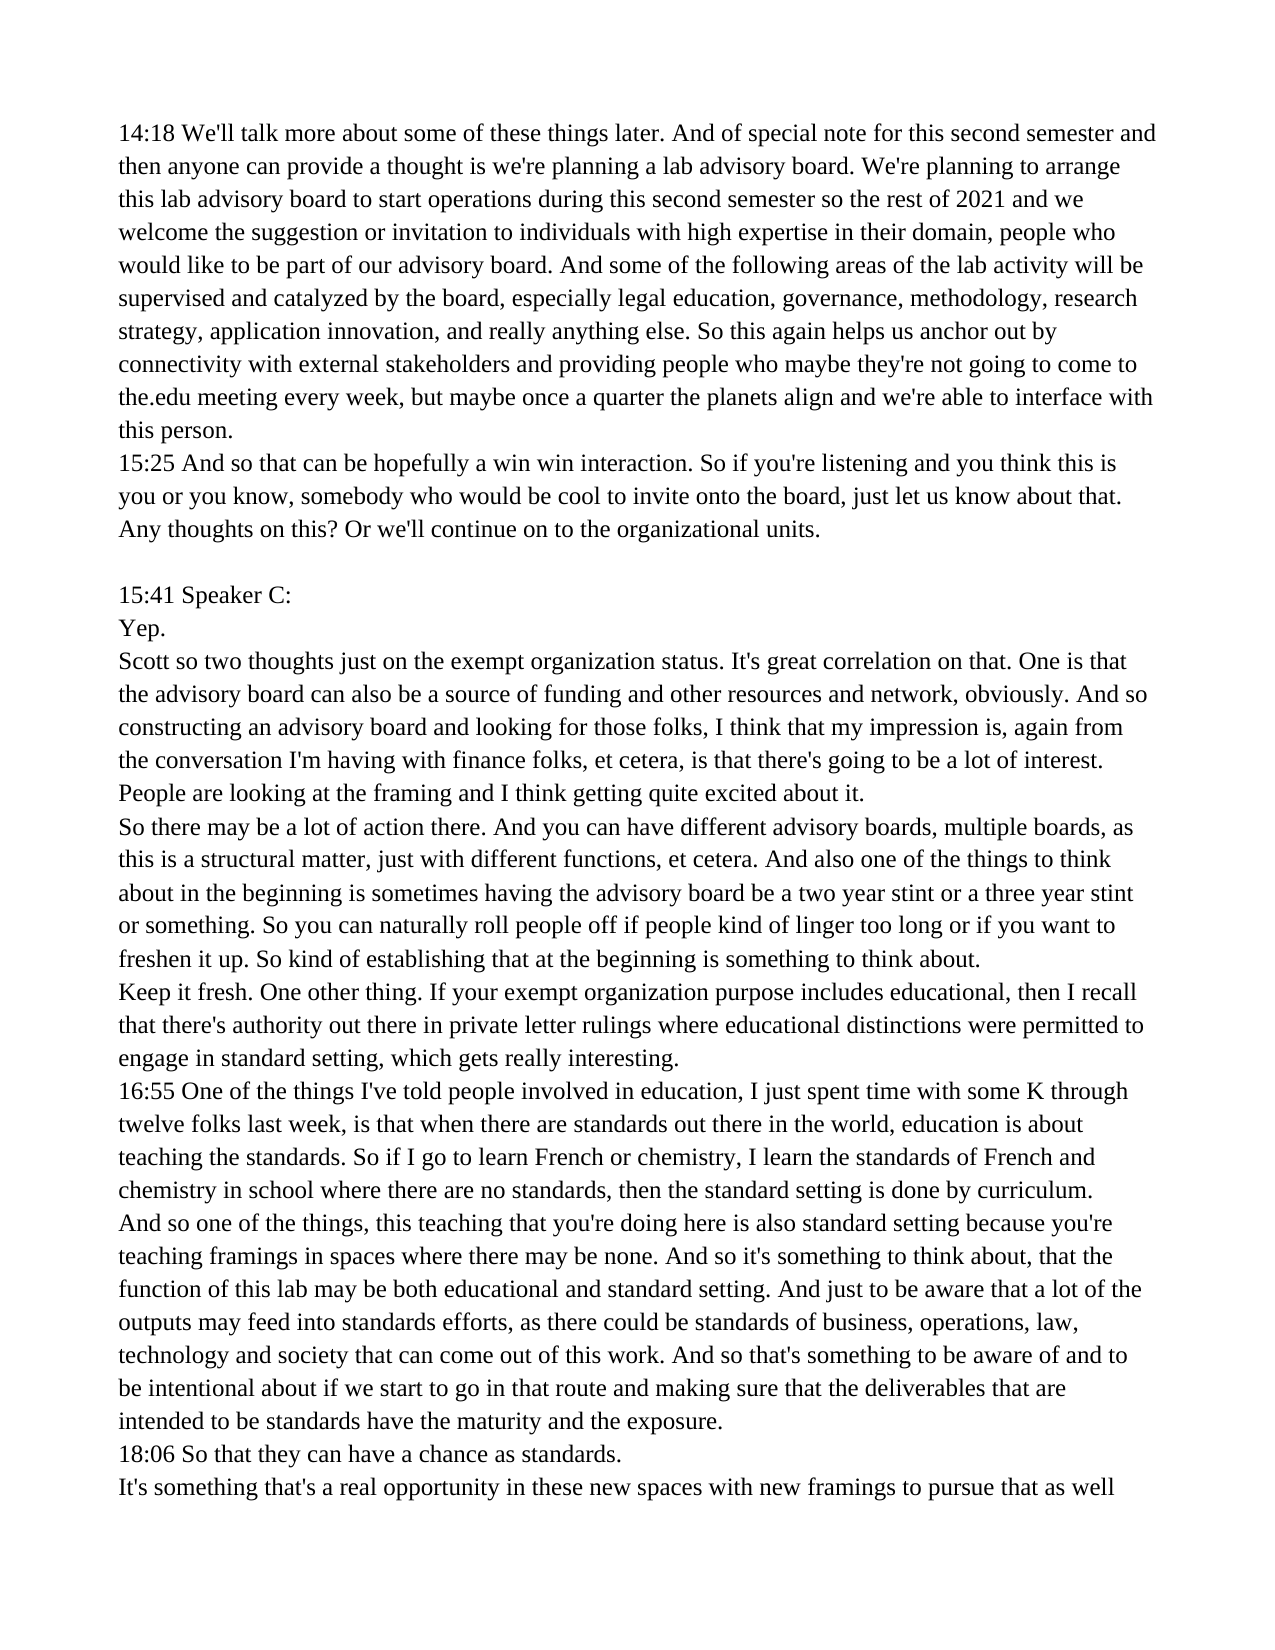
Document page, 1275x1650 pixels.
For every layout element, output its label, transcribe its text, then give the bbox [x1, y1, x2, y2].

text 14:18 We'll talk more about some of these things later. And of special note for this second semester and then anyone can provide a thought is we're planning a lab advisory board. We're planning to arrange this lab advisory board to start operations during this second semester so the rest of 2021 and we welcome the suggestion or invitation to individuals with high expertise in their domain, people who would like to be part of our advisory board. And some of the following areas of the lab activity will be supervised and catalyzed by the board, especially legal education, governance, methodology, research strategy, application innovation, and really anything else. So this again helps us anchor out by connectivity with external stakeholders and providing people who maybe they're not going to come to the.edu meeting every week, but maybe once a quarter the planets align and we're able to interface with this person. [118, 118, 1157, 444]
text And so one of the things, this teaching that you're doing here is also standard setting because you're teaching framings in spaces where there may be none. And so it's something to think about, that the function of this lab may be both educational and standard setting. And just to be aware that a lot of the outputs may feed into standards efforts, as there could be standards of business, operations, law, technology and society that can come out of this work. And so that's something to be aware of and to be intentional about if we start to go in that route and making sure that the deliverables that are intended to be standards have the maturity and the exposure. [118, 1208, 1157, 1435]
text Yep. [118, 613, 1157, 642]
text It's something that's a real opportunity in these new spaces with new framings to pursue that as well [118, 1472, 1157, 1501]
text 16:55 One of the things I've told people involved in education, I just spent time with some K through twelve folks last week, is that when there are standards out there in the world, education is about teaching the standards. So if I go to learn French or chemistry, I learn the standards of French and chemistry in school where there are no standards, then the standard setting is done by curriculum. [118, 1076, 1157, 1203]
text Keep it fresh. One other thing. If your exempt organization purpose includes educational, then I recall that there's authority out there in private letter rulings where educational distinctions were permitted to engage in standard setting, which gets really interesting. [118, 977, 1157, 1071]
text So there may be a lot of action there. And you can have different advisory boards, multiple boards, as this is a structural matter, just with different functions, et cetera. And also one of the things to think about in the beginning is sometimes having the advisory board be a two year stint or a three year stint or something. So you can naturally roll people off if people kind of linger too long or if you want to freshen it up. So kind of establishing that at the beginning is something to think about. [118, 812, 1157, 972]
text Scott so two thoughts just on the exempt organization status. It's great correlation on that. One is that the advisory board can also be a source of funding and other resources and network, obviously. And so constructing an advisory board and looking for those folks, I think that my impression is, again from the conversation I'm having with finance folks, et cetera, is that there's going to be a lot of interest. People are looking at the framing and I think getting quite excited about it. [118, 646, 1157, 807]
text 15:25 And so that can be hopefully a win win interaction. So if you're listening and you think this is you or you know, somebody who would be cool to invite onto the board, just let us know about that. Any thoughts on this? Or we'll continue on to the organizational units. [118, 448, 1157, 543]
text 15:41 Speaker C: [118, 580, 1157, 609]
text 18:06 So that they can have a chance as standards. [118, 1439, 1157, 1468]
